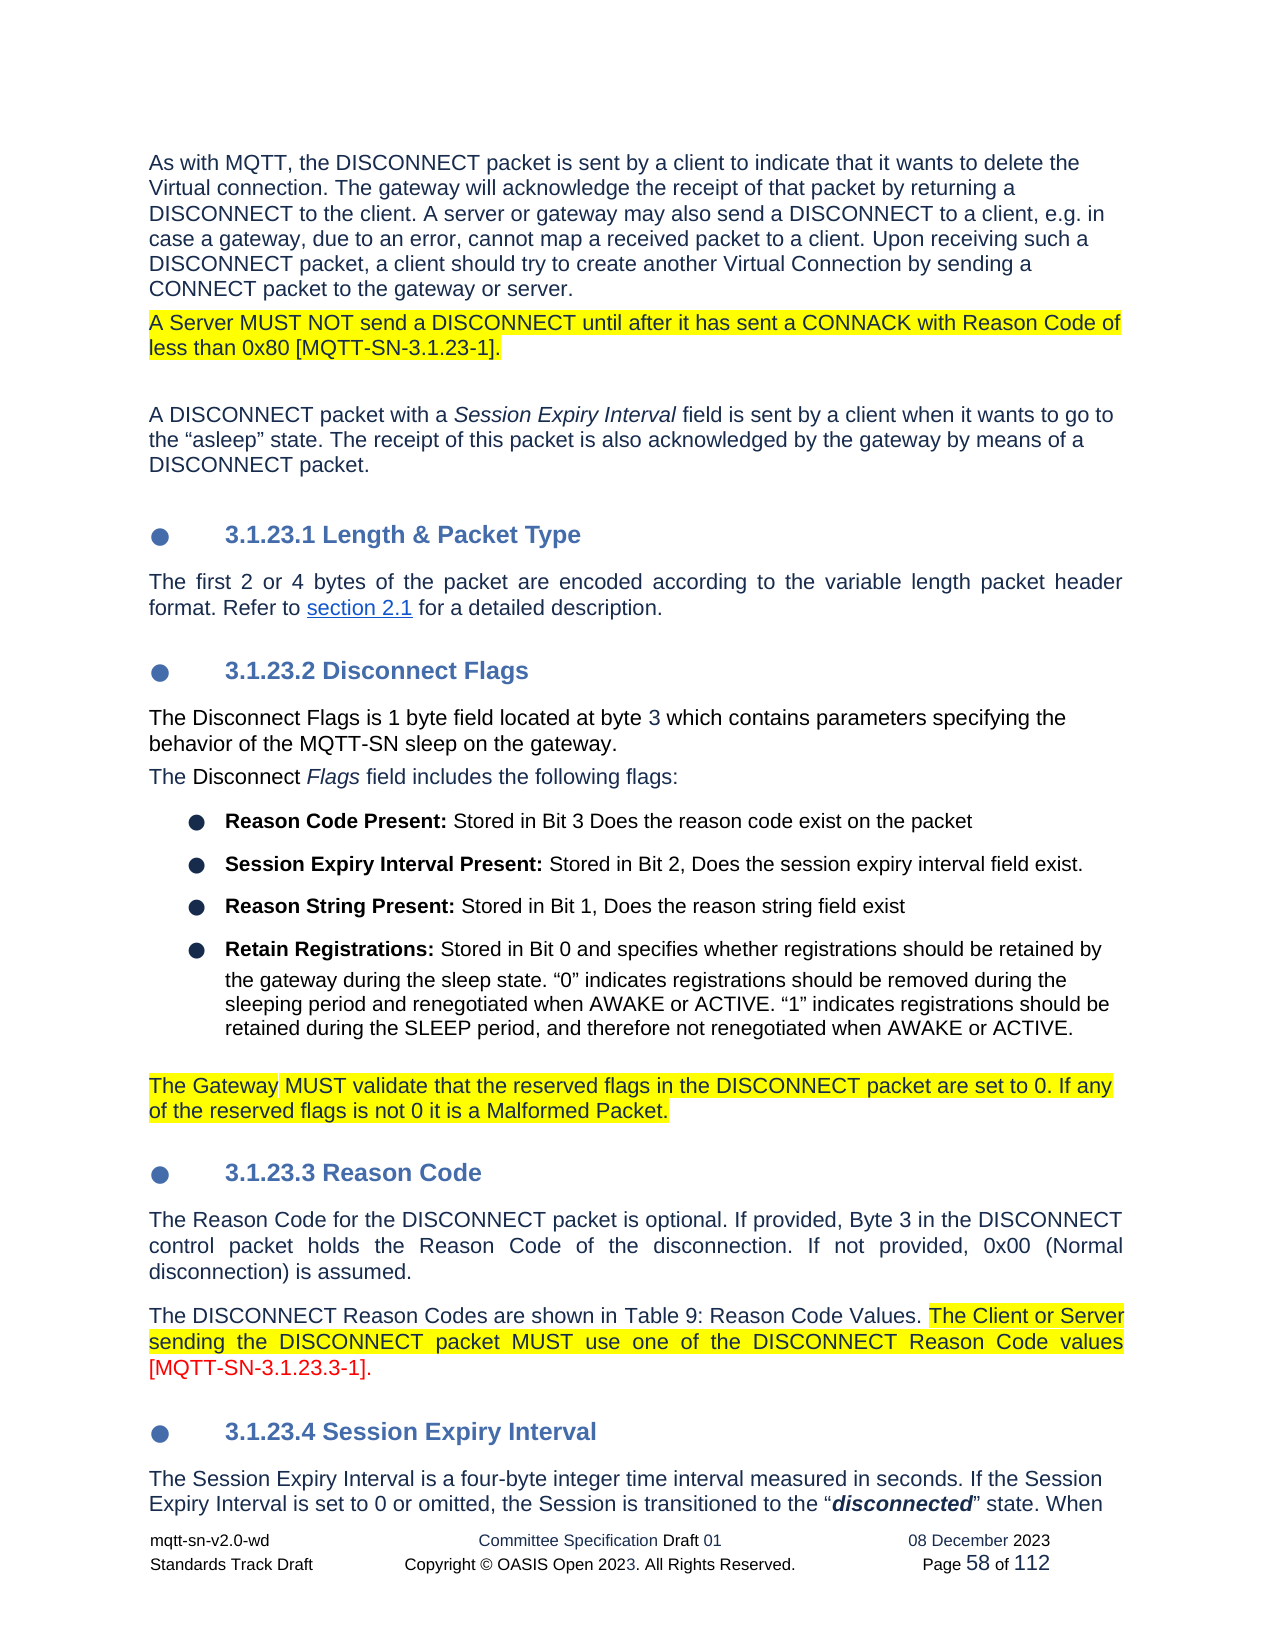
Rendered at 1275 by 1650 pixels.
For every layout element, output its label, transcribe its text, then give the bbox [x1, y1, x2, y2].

text The DISCONNECT Reason Codes are shown in Table 9: Reason Code Values. The Client or Server sending the DISCONNECT packet MUST use one of the DISCONNECT Reason Code values [MQTT-SN-3.1.23.3-1]. [148, 1303, 1124, 1380]
list Retain Registrations: Stored in Bit 0 and specifies whether registrations should be retained by the gateway during the sleep state. “0” indicates registrations should be removed during the sleeping period and renegotiated when AWAKE or ACTIVE. “1” indicates registrations should be retained during the SLEEP period, and therefore not renegotiated when AWAKE or ACTIVE. [187, 926, 1124, 1040]
text The Reason Code for the DISCONNECT packet is optional. If provided, Byte 3 in the DISCONNECT control packet holds the Reason Code of the disconnection. If not provided, 0x00 (Normal disconnection) is assumed. [148, 1207, 1124, 1284]
subtitle 3.1.23.4 Session Expiry Interval [150, 1406, 1124, 1453]
text The first 2 or 4 bytes of the packet are encoded according to the variable length packet header format. Refer to section 2.1 for a detailed description. [148, 569, 1124, 620]
subtitle 3.1.23.2 Disconnect Flags [150, 646, 1124, 693]
subtitle 3.1.23.1 Length & Packet Type [150, 509, 1124, 556]
text A DISCONNECT packet with a Session Expiry Interval field is sent by a client when it wants to go to the “asleep” state. The receipt of this packet is also acknowledged by the gateway by means of a DISCONNECT packet. [148, 402, 1124, 477]
text The Gateway MUST validate that the reserved flags in the DISCONNECT packet are set to 0. If any of the reserved flags is not 0 it is a Malformed Packet. [148, 1072, 1124, 1123]
list Session Expiry Interval Present: Stored in Bit 2, Does the session expiry interval field exist. [187, 840, 1124, 883]
text As with MQTT, the DISCONNECT packet is sent by a client to indicate that it wants to delete the Virtual connection. The gateway will acknowledge the receipt of that packet by returning a DISCONNECT to the client. A server or gateway may also send a DISCONNECT to a client, e.g. in case a gateway, due to an error, cannot map a received packet to a client. Upon receiving such a DISCONNECT packet, a client should try to create another Virtual Connection by sending a CONNECT packet to the gateway or server. [148, 150, 1124, 301]
text A Server MUST NOT send a DISCONNECT until after it has sent a CONNACK with Reason Code of less than 0x80 [MQTT-SN-3.1.23-1]. [148, 309, 1124, 360]
text The Disconnect Flags is 1 byte field located at byte 3 which contains parameters specifying the behavior of the MQTT-SN sleep on the gateway. [148, 705, 1124, 756]
list Reason String Present: Stored in Bit 1, Does the reason string field exist [187, 883, 1124, 926]
text The Disconnect Flags field includes the following flags: [148, 764, 1124, 789]
text The Session Expiry Interval is a four-byte integer time interval measured in seconds. If the Session Expiry Interval is set to 0 or omitted, the Session is transitioned to the “disconnected” state. When [148, 1466, 1124, 1516]
subtitle 3.1.23.3 Reason Code [150, 1148, 1124, 1195]
list Reason Code Present: Stored in Bit 3 Does the reason code exist on the packet [187, 797, 1124, 840]
